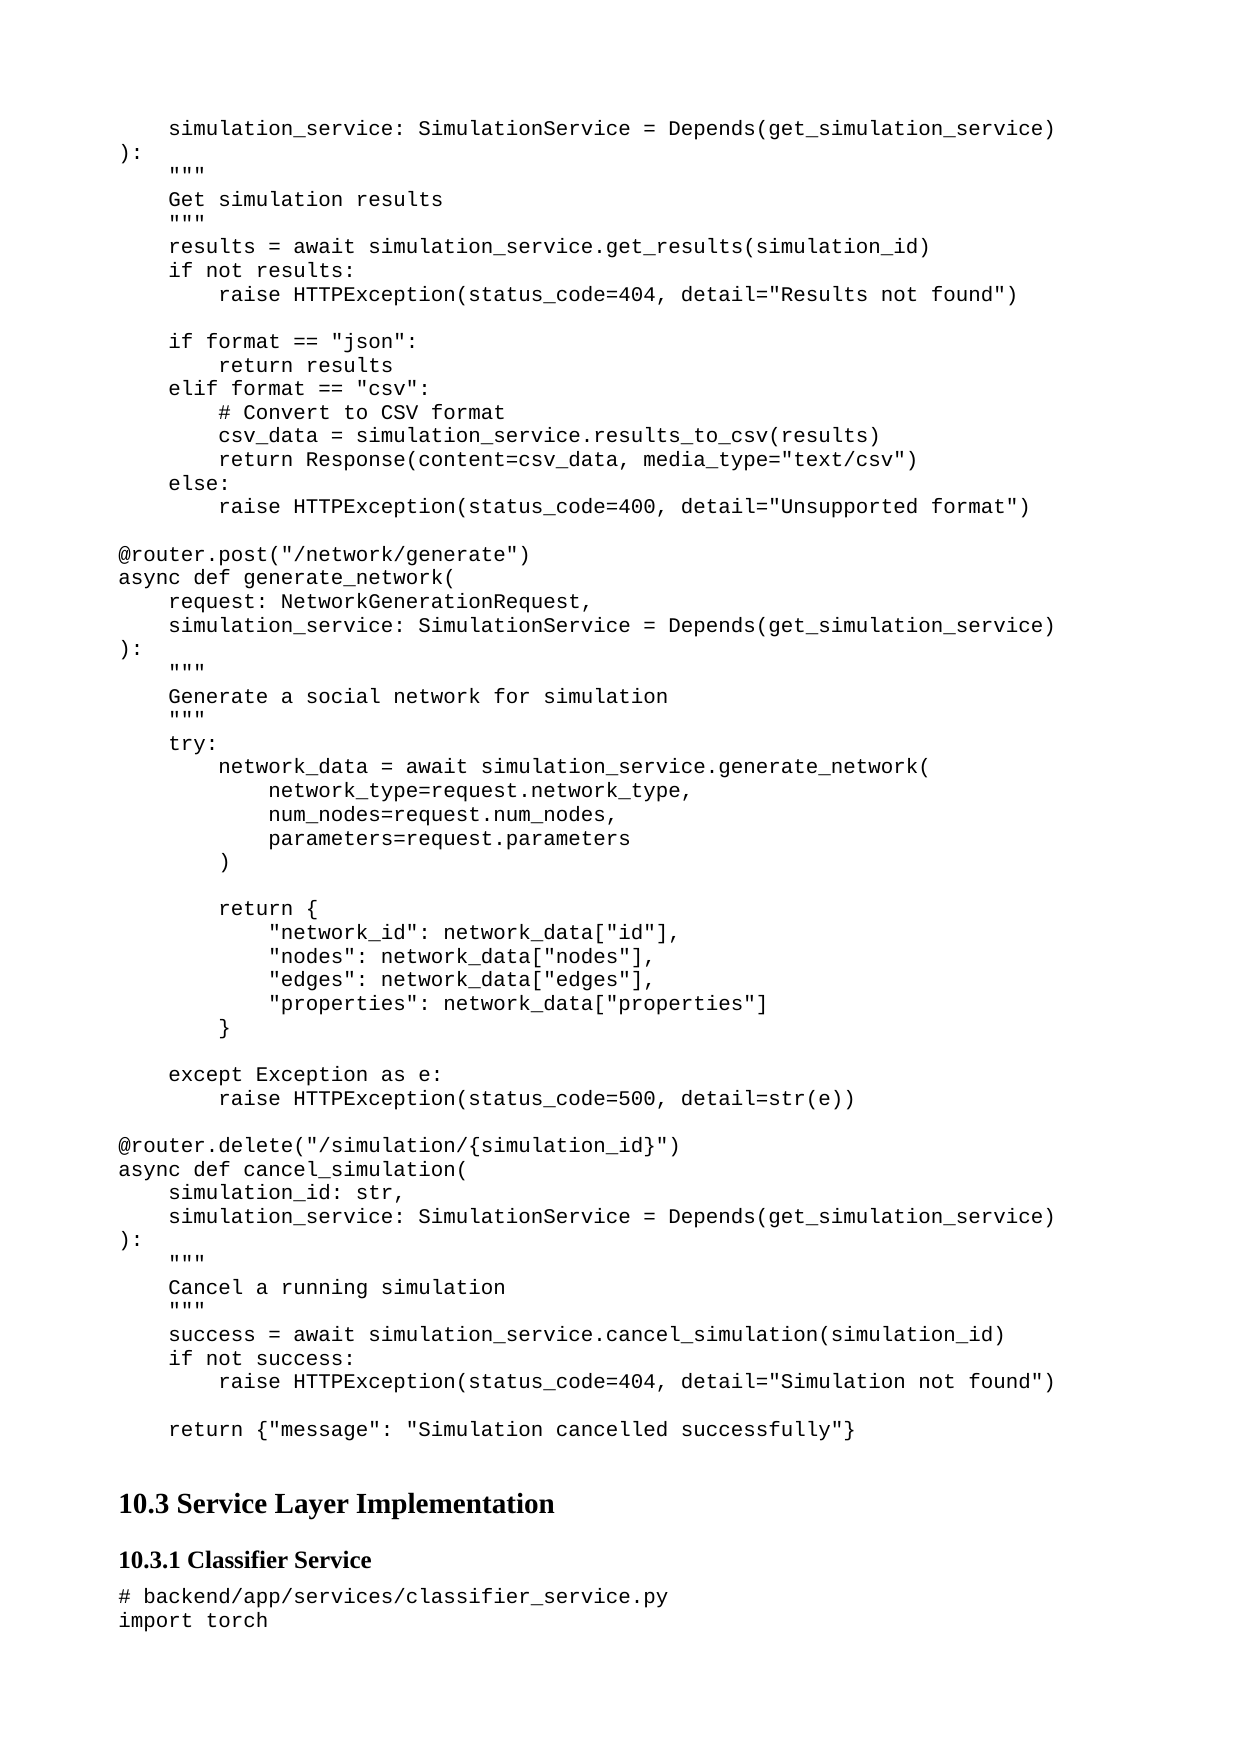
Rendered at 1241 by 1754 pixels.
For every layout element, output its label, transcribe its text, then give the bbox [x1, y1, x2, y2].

subtitle 10.3 Service Layer Implementation [118, 1486, 1122, 1520]
text async def generate_network( [118, 567, 1122, 591]
text return results [118, 354, 1122, 378]
text simulation_id: str, [118, 1182, 1122, 1206]
text "nodes": network_data["nodes"], [118, 946, 1122, 969]
text num_nodes=request.num_nodes, [118, 804, 1122, 827]
text except Exception as e: [118, 1064, 1122, 1088]
text } [118, 1017, 1122, 1040]
text return Response(content=csv_data, media_type="text/csv") [118, 449, 1122, 473]
text "network_id": network_data["id"], [118, 922, 1122, 946]
text simulation_service: SimulationService = Depends(get_simulation_service) [118, 118, 1122, 142]
text @router.delete("/simulation/{simulation_id}") [118, 1135, 1122, 1158]
text network_type=request.network_type, [118, 780, 1122, 804]
text if not success: [118, 1348, 1122, 1371]
text return {"message": "Simulation cancelled successfully"} [118, 1419, 1122, 1442]
text raise HTTPException(status_code=500, detail=str(e)) [118, 1088, 1122, 1111]
text """ [118, 213, 1122, 236]
text ): [118, 638, 1122, 662]
text request: NetworkGenerationRequest, [118, 591, 1122, 615]
text elif format == "csv": [118, 378, 1122, 402]
text success = await simulation_service.cancel_simulation(simulation_id) [118, 1324, 1122, 1348]
text """ [118, 165, 1122, 189]
text "edges": network_data["edges"], [118, 969, 1122, 993]
text raise HTTPException(status_code=400, detail="Unsupported format") [118, 496, 1122, 520]
text simulation_service: SimulationService = Depends(get_simulation_service) [118, 615, 1122, 638]
text # backend/app/services/classifier_service.py [118, 1586, 1122, 1610]
text raise HTTPException(status_code=404, detail="Results not found") [118, 284, 1122, 307]
text """ [118, 662, 1122, 686]
text simulation_service: SimulationService = Depends(get_simulation_service) [118, 1206, 1122, 1229]
text ): [118, 1229, 1122, 1253]
text results = await simulation_service.get_results(simulation_id) [118, 236, 1122, 260]
text parameters=request.parameters [118, 827, 1122, 851]
text csv_data = simulation_service.results_to_csv(results) [118, 426, 1122, 449]
text ): [118, 142, 1122, 165]
text ) [118, 851, 1122, 875]
text @router.post("/network/generate") [118, 544, 1122, 567]
text async def cancel_simulation( [118, 1158, 1122, 1182]
text """ [118, 1253, 1122, 1277]
text import torch [118, 1610, 1122, 1633]
text """ [118, 709, 1122, 733]
text Cancel a running simulation [118, 1277, 1122, 1300]
text "properties": network_data["properties"] [118, 993, 1122, 1017]
text # Convert to CSV format [118, 402, 1122, 426]
text if format == "json": [118, 331, 1122, 354]
text """ [118, 1300, 1122, 1324]
text else: [118, 473, 1122, 496]
text raise HTTPException(status_code=404, detail="Simulation not found") [118, 1371, 1122, 1395]
text try: [118, 733, 1122, 757]
text Generate a social network for simulation [118, 686, 1122, 709]
text if not results: [118, 260, 1122, 284]
text return { [118, 898, 1122, 922]
text network_data = await simulation_service.generate_network( [118, 757, 1122, 780]
text Get simulation results [118, 189, 1122, 213]
subtitle 10.3.1 Classifier Service [118, 1545, 1122, 1574]
